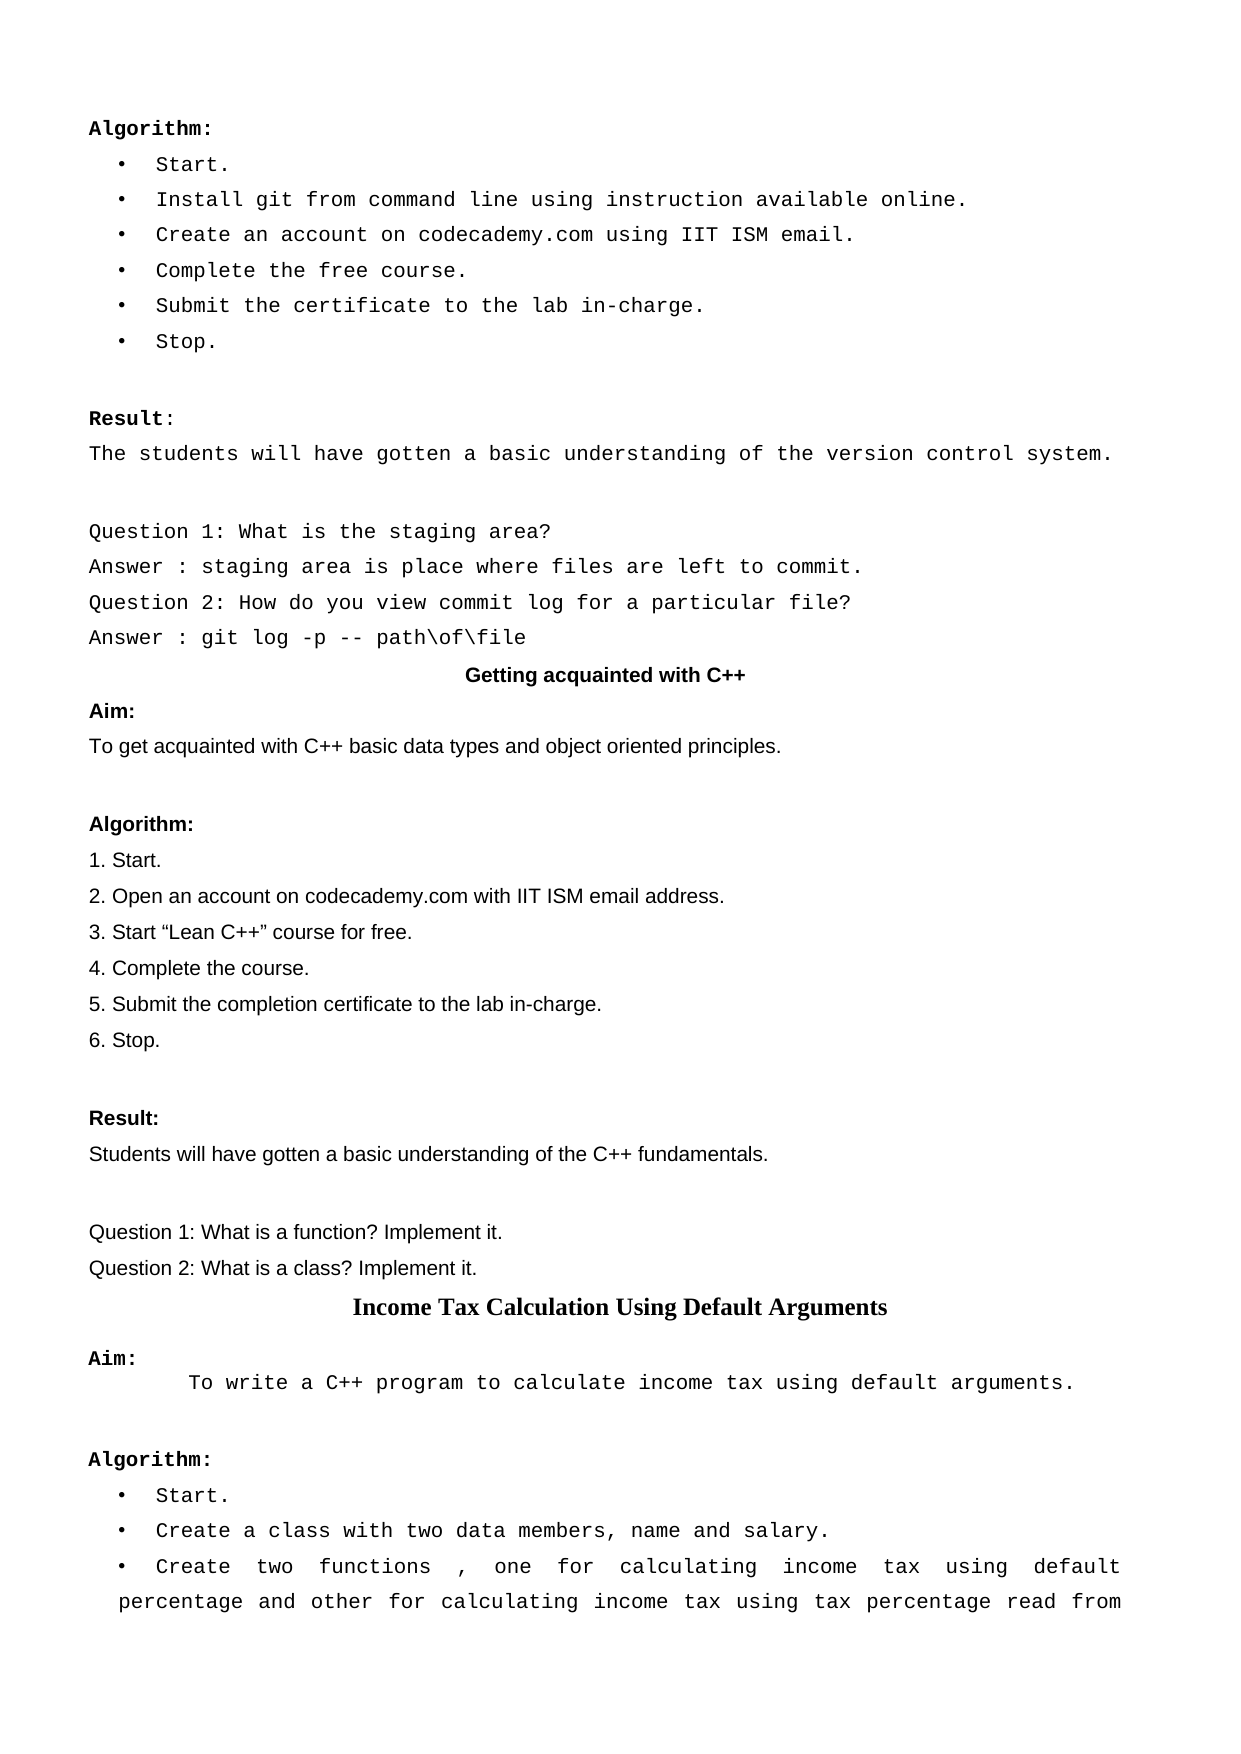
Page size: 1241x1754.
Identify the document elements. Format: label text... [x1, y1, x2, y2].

text Students will have gotten a basic understanding of the C++ fundamentals. [89, 1142, 1122, 1166]
text 2. Open an account on codecademy.com with IIT ISM email address. [89, 884, 1122, 908]
list Start. [81, 1485, 1122, 1508]
text To get acquainted with C++ basic data types and object oriented principles. [89, 734, 1122, 758]
text The students will have gotten a basic understanding of the version control system. [89, 443, 1122, 467]
text Answer : staging area is place where files are left to commit. [89, 556, 1122, 580]
text Aim: [89, 698, 1122, 722]
text To write a C++ program to calculate income tax using default arguments. [88, 1372, 1122, 1396]
list Submit the certificate to the lab in-charge. [81, 295, 1122, 319]
text Algorithm: [89, 812, 1122, 836]
text Result: [89, 408, 1122, 432]
list Create an account on codecademy.com using IIT ISM email. [81, 224, 1122, 248]
list Install git from command line using instruction available online. [81, 189, 1122, 213]
list Create a class with two data members, name and salary. [81, 1520, 1122, 1544]
text Aim: [88, 1348, 1122, 1372]
list Create two functions , one for calculating income tax using default percentage and other for calculating income tax using tax percentage read from [81, 1556, 1122, 1615]
list Complete the free course. [81, 260, 1122, 283]
text Question 1: What is a function? Implement it. [89, 1220, 1122, 1244]
text 3. Start “Lean C++” course for free. [89, 920, 1122, 944]
text Result: [89, 1106, 1122, 1130]
text 5. Submit the completion certificate to the lab in-charge. [89, 992, 1122, 1016]
text Answer : git log -p -- path\of\file [89, 627, 1122, 651]
text Algorithm: [88, 1449, 1122, 1473]
list Stop. [81, 331, 1122, 354]
text Question 1: What is the staging area? [89, 521, 1122, 544]
list Start. [81, 153, 1122, 177]
text Question 2: What is a class? Implement it. [89, 1256, 1122, 1279]
text Question 2: How do you view commit log for a particular file? [89, 592, 1122, 615]
text Income Tax Calculation Using Default Arguments [118, 1292, 1122, 1320]
text Getting acquainted with C++ [89, 662, 1122, 686]
text 1. Start. [89, 848, 1122, 872]
text 4. Complete the course. [89, 956, 1122, 980]
text 6. Stop. [89, 1028, 1122, 1052]
text Algorithm: [89, 118, 1122, 142]
